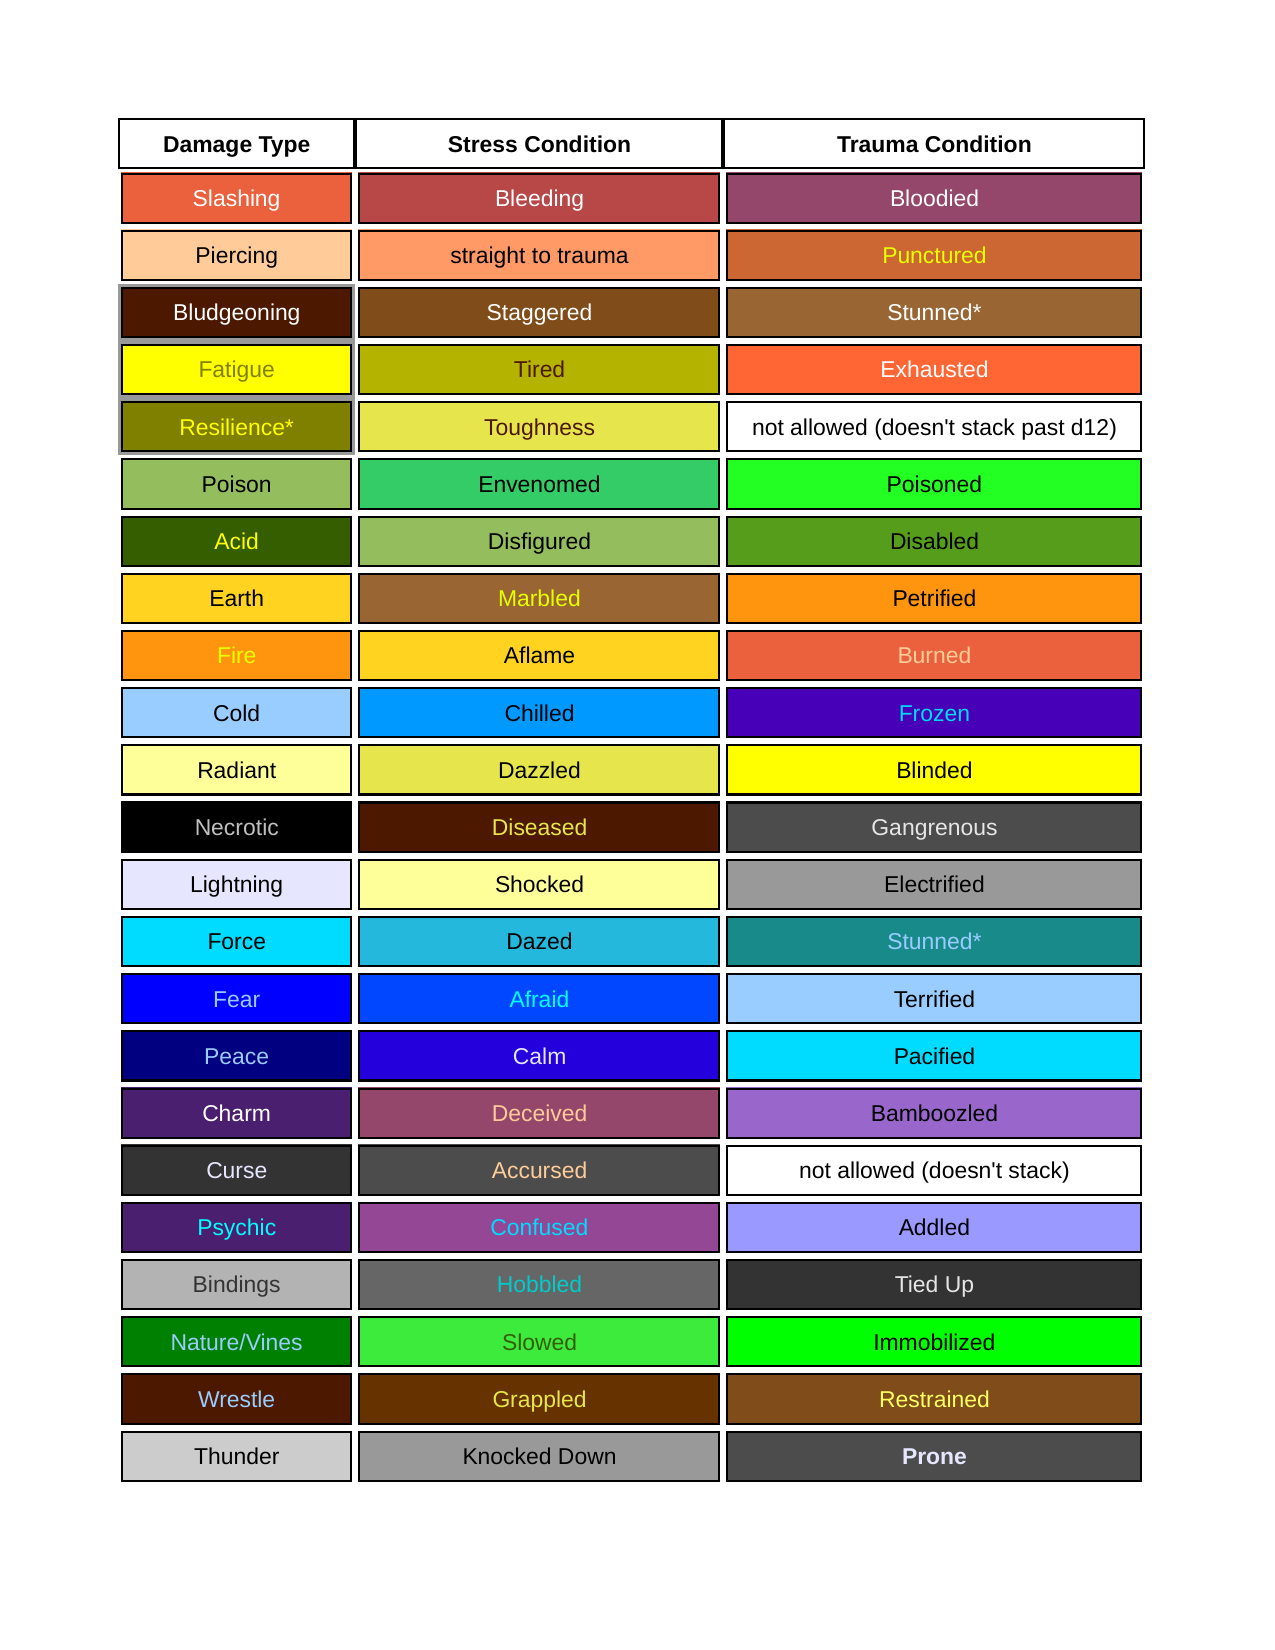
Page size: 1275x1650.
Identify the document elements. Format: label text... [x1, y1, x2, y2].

table_cell Afraid [355, 970, 723, 1027]
table_cell Bloodied [723, 170, 1145, 227]
table_cell Pacified [723, 1027, 1145, 1084]
table_cell Thunder [118, 1428, 355, 1485]
table_cell Charm [118, 1085, 355, 1142]
table_cell Disfigured [355, 513, 723, 570]
table_cell Aflame [355, 627, 723, 684]
table_cell Punctured [723, 227, 1145, 284]
table_header Damage Type [120, 120, 353, 167]
table_cell Bindings [118, 1256, 355, 1313]
table_cell Resilience* [118, 398, 355, 455]
table_cell Earth [118, 570, 355, 627]
table_cell Hobbled [355, 1256, 723, 1313]
table_cell Knocked Down [355, 1428, 723, 1485]
table_cell Dazzled [355, 741, 723, 798]
table_cell Slashing [118, 170, 355, 227]
table_cell Lightning [118, 856, 355, 913]
table_cell Chilled [355, 684, 723, 741]
table_cell Toughness [355, 398, 723, 455]
table_cell Stunned* [723, 913, 1145, 970]
table_cell Gangrenous [723, 799, 1145, 856]
table_cell Accursed [355, 1142, 723, 1199]
table_cell Poisoned [723, 455, 1145, 513]
table_cell Wrestle [118, 1370, 355, 1428]
table_cell Psychic [118, 1199, 355, 1256]
table_cell Fatigue [118, 341, 355, 398]
table_cell Addled [723, 1199, 1145, 1256]
table_cell Necrotic [118, 799, 355, 856]
table_cell Calm [355, 1027, 723, 1084]
table_cell Immobilized [723, 1313, 1145, 1370]
table_cell Slowed [355, 1313, 723, 1370]
table_cell Fear [118, 970, 355, 1027]
table_cell Poison [118, 455, 355, 513]
table_cell Exhausted [723, 341, 1145, 398]
table_cell Burned [723, 627, 1145, 684]
table_cell Bamboozled [723, 1085, 1145, 1142]
table_cell Staggered [355, 284, 723, 341]
table_cell Petrified [723, 570, 1145, 627]
table_cell Frozen [723, 684, 1145, 741]
table_cell Radiant [118, 741, 355, 798]
table_cell straight to trauma [355, 227, 723, 284]
table_cell Force [118, 913, 355, 970]
table_cell Deceived [355, 1085, 723, 1142]
table_cell not allowed (doesn't stack) [723, 1142, 1145, 1199]
table_cell Cold [118, 684, 355, 741]
table_cell Terrified [723, 970, 1145, 1027]
table_cell Prone [723, 1428, 1145, 1485]
table_cell Bleeding [355, 170, 723, 227]
table_cell Bludgeoning [118, 284, 355, 341]
table_cell Confused [355, 1199, 723, 1256]
table_cell Restrained [723, 1370, 1145, 1428]
table_cell Piercing [118, 227, 355, 284]
table_cell Electrified [723, 856, 1145, 913]
table_cell Shocked [355, 856, 723, 913]
table_cell Diseased [355, 799, 723, 856]
table_cell Envenomed [355, 455, 723, 513]
table_cell Dazed [355, 913, 723, 970]
table_cell Nature/Vines [118, 1313, 355, 1370]
table_header Stress Condition [357, 120, 721, 167]
table_cell Grappled [355, 1370, 723, 1428]
table_cell Stunned* [723, 284, 1145, 341]
table_cell Tied Up [723, 1256, 1145, 1313]
table_cell Marbled [355, 570, 723, 627]
table_cell Fire [118, 627, 355, 684]
table_header Trauma Condition [725, 120, 1143, 167]
table_cell Blinded [723, 741, 1145, 798]
table_cell not allowed (doesn't stack past d12) [723, 398, 1145, 455]
table_cell Peace [118, 1027, 355, 1084]
table_cell Curse [118, 1142, 355, 1199]
table_cell Tired [355, 341, 723, 398]
table_cell Disabled [723, 513, 1145, 570]
table_cell Acid [118, 513, 355, 570]
